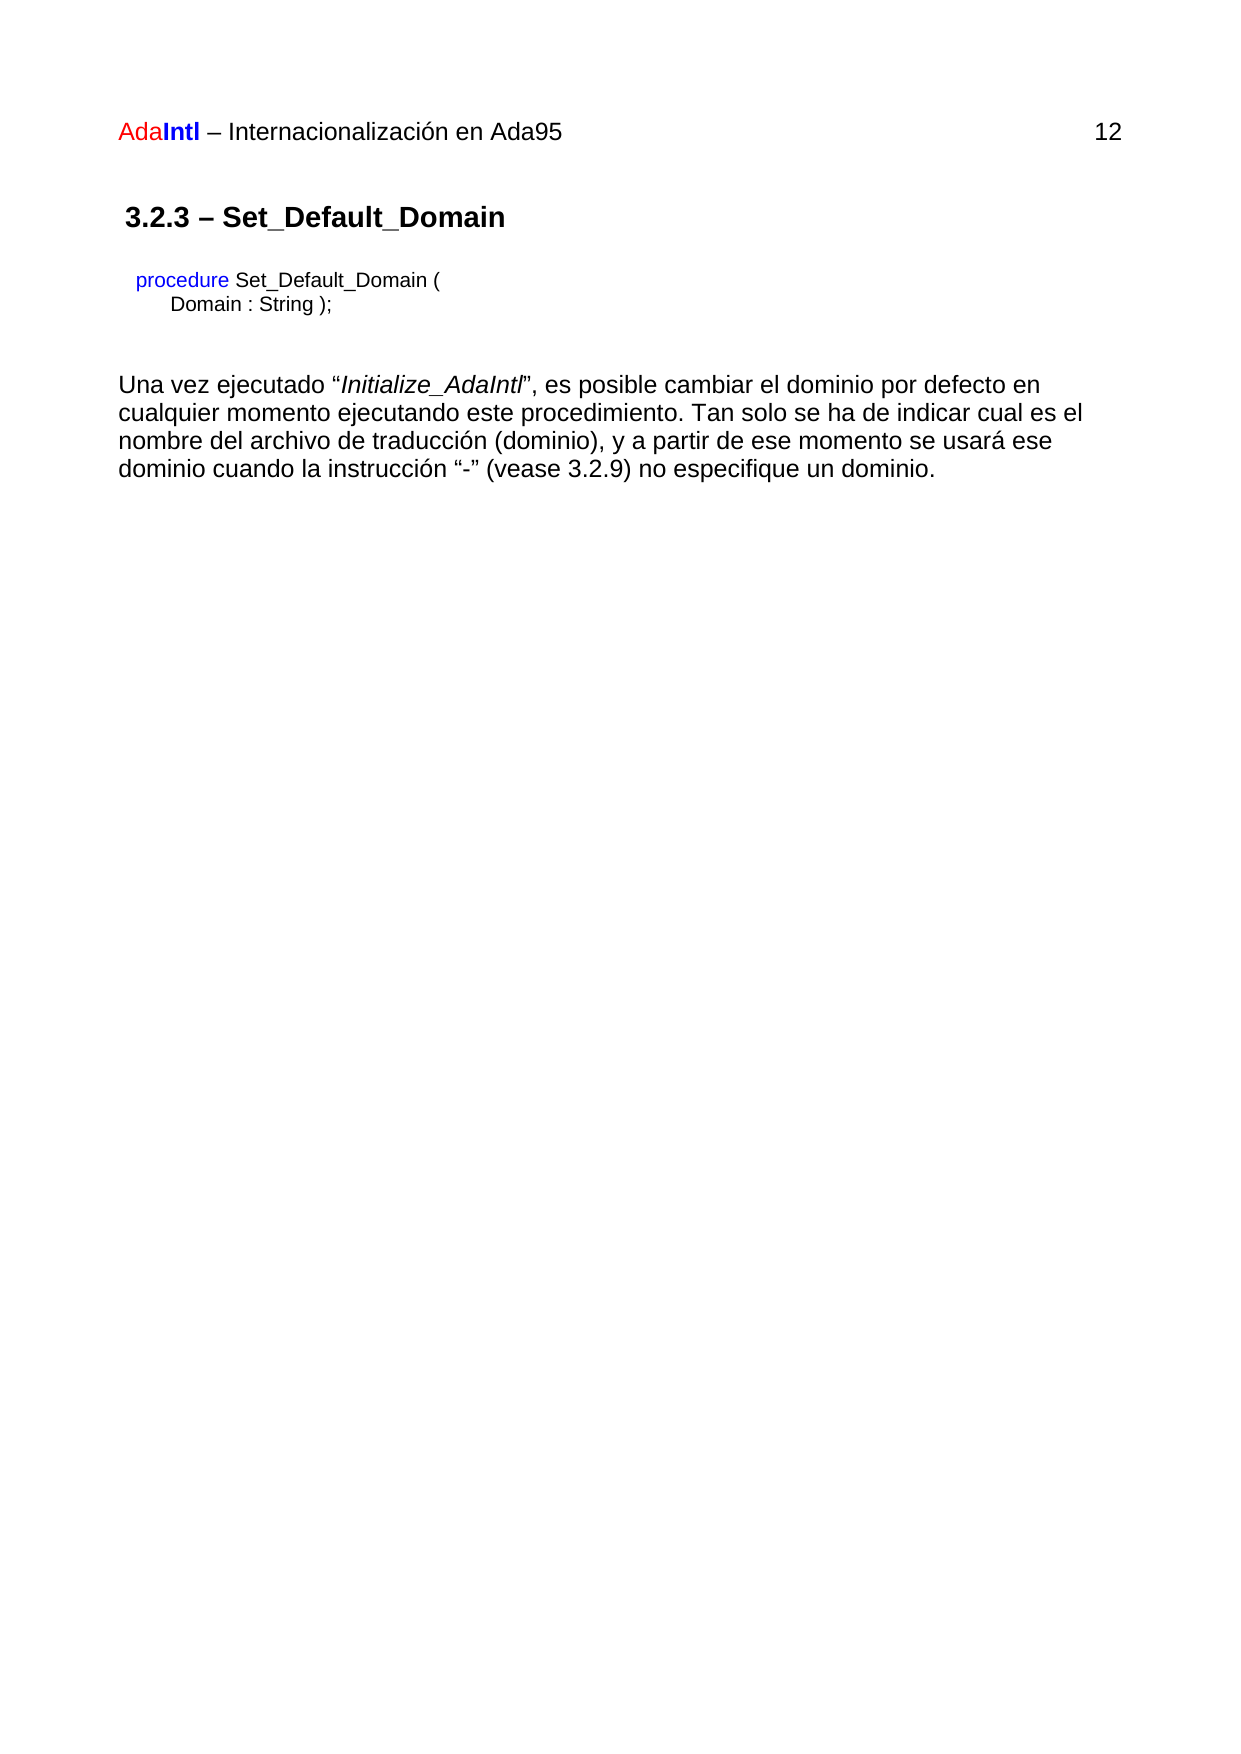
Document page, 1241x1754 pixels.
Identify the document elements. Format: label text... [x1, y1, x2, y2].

subtitle – Set_Default_Domain [125, 201, 1122, 233]
text Una vez ejecutado “Initialize_AdaIntl”, es posible cambiar el dominio por defecto en cualquier momento ejecutando este procedimiento. Tan solo se ha de indicar cual es el nombre del archivo de traducción (dominio), y a partir de ese momento se usará ese dominio cuando la instrucción “-” (vease 3.2.9) no especifique un dominio. [118, 371, 1122, 483]
text Domain : String ); [118, 292, 1122, 315]
text procedure Set_Default_Domain ( [118, 269, 1122, 292]
